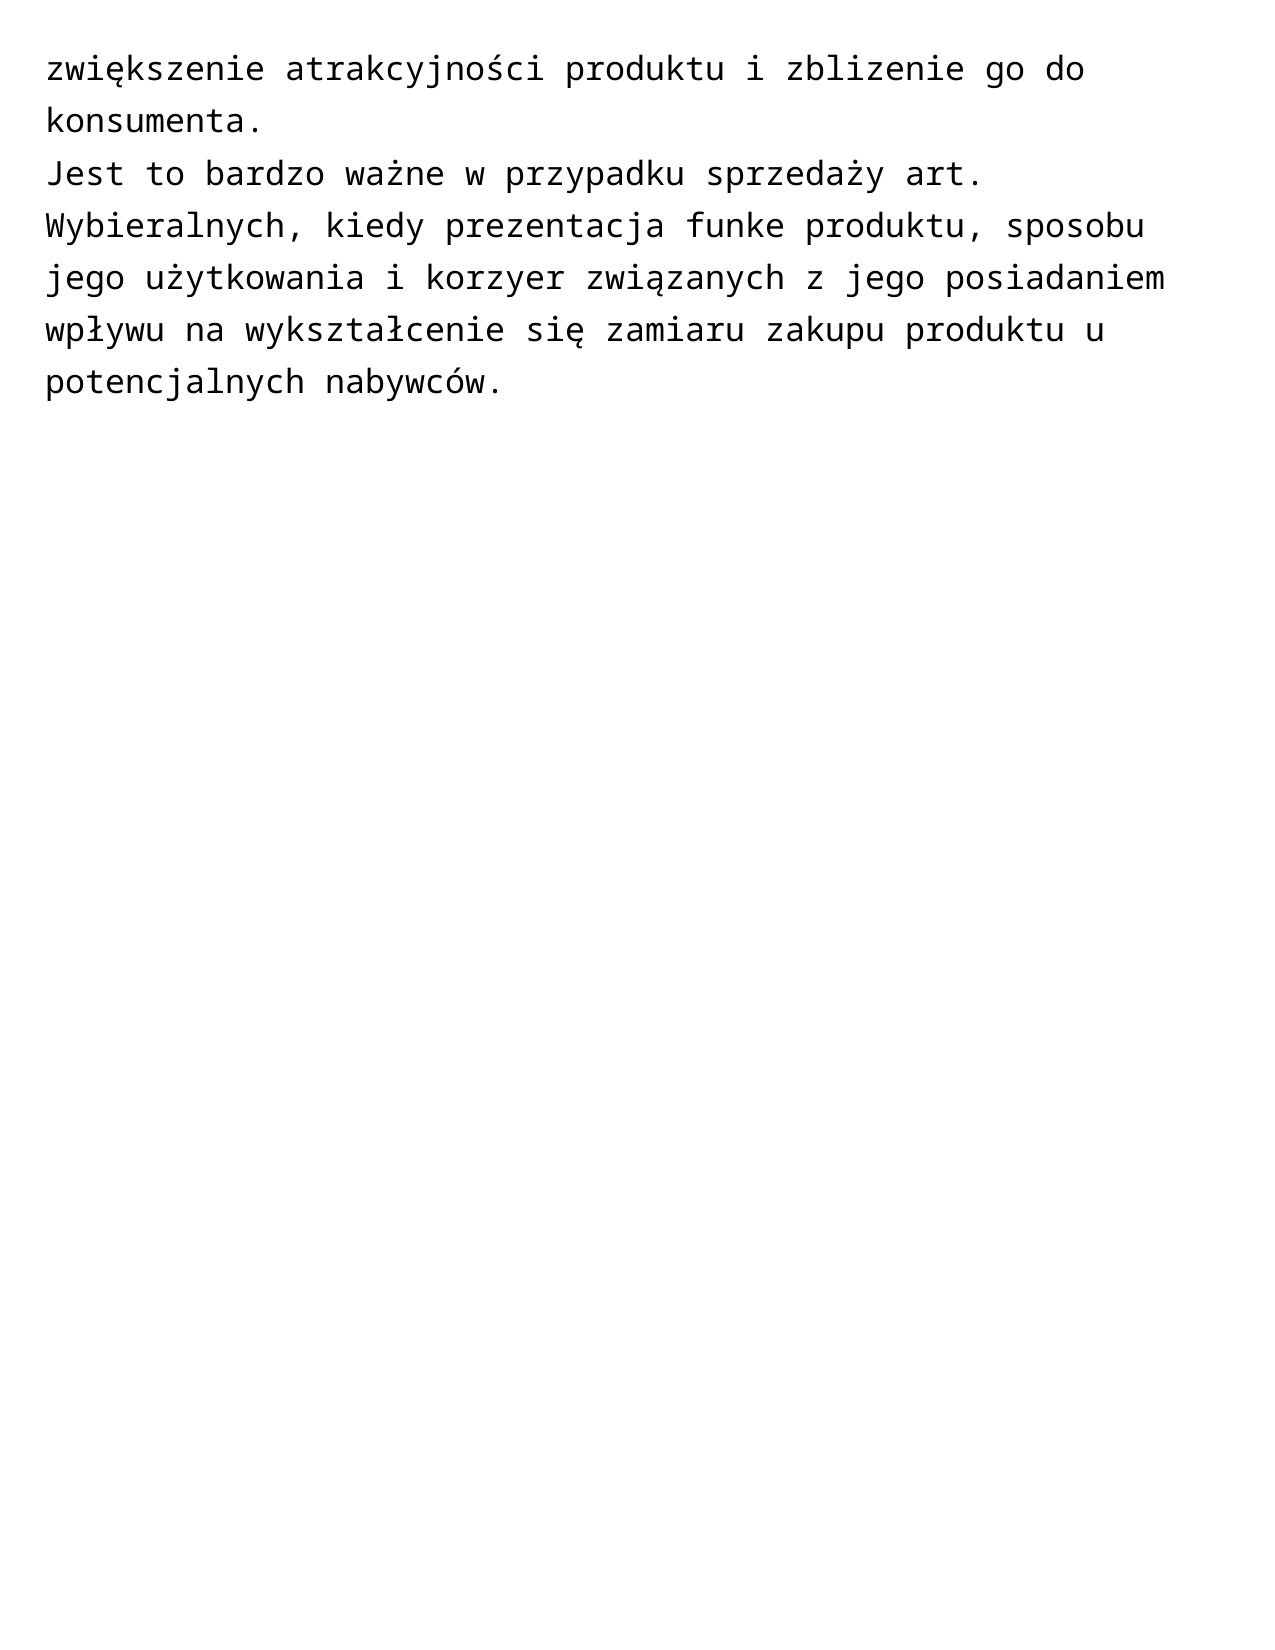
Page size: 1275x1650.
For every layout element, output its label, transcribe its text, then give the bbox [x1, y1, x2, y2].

text Jest to bardzo ważne w przypadku sprzedaży art. Wybieralnych, kiedy prezentacja funke produktu, sposobu jego użytkowania i korzyer związanych z jego posiadaniem wpływu na wykształcenie się zamiaru zakupu produktu u potencjalnych nabywców. [45, 149, 1230, 403]
text zwiększenie atrakcyjności produktu i zblizenie go do konsumenta. [45, 45, 1230, 143]
